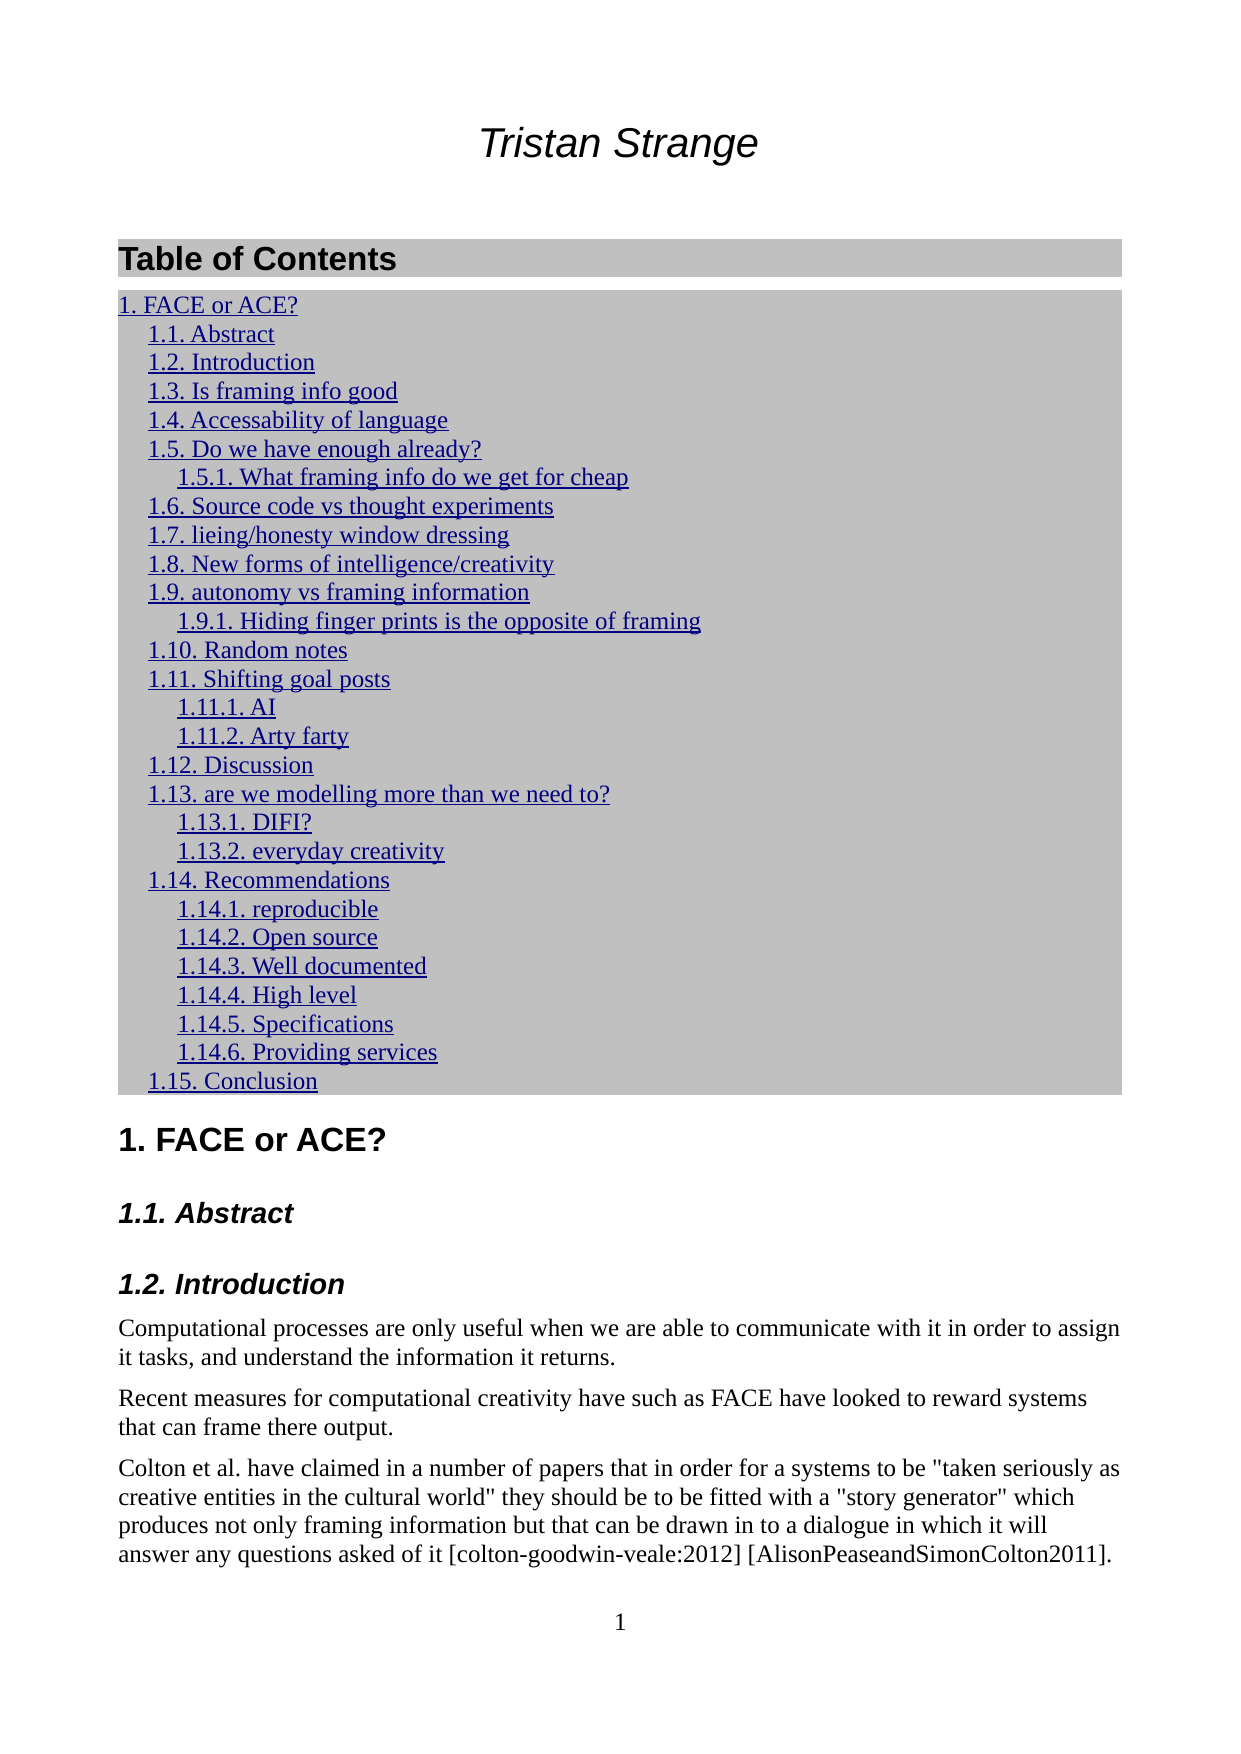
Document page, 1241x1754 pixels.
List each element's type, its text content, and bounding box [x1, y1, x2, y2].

text 1.9.1. Hiding finger prints is the opposite of framing [177, 606, 1122, 635]
text 1.11.2. Arty farty [177, 721, 1122, 750]
text 1.3. Is framing info good [148, 376, 1122, 405]
subtitle Introduction [118, 1267, 1122, 1301]
text 1.1. Abstract [148, 319, 1122, 347]
text 1.8. New forms of intelligence/creativity [148, 549, 1122, 577]
text 1.2. Introduction [148, 347, 1122, 376]
text Colton et al. have claimed in a number of papers that in order for a systems to be "taken seriously as creative entities in the cultural world" they should be to be fitted with a "story generator" which produces not only framing information but that can be drawn in to a dialogue in which it will answer any questions asked of it [colton-goodwin-veale:2012] [AlisonPeaseandSimonColton2011]. [118, 1453, 1122, 1568]
text 1.9. autonomy vs framing information [148, 577, 1122, 606]
subtitle Tristan Strange [118, 118, 1122, 166]
text 1.13.2. everyday creativity [177, 836, 1122, 865]
text 1.11.1. AI [177, 692, 1122, 721]
text 1.13.1. DIFI? [177, 807, 1122, 836]
text 1.14.3. Well documented [177, 951, 1122, 980]
text 1.12. Discussion [148, 750, 1122, 779]
text 1.4. Accessability of language [148, 405, 1122, 434]
text 1.13. are we modelling more than we need to? [148, 779, 1122, 807]
text Recent measures for computational creativity have such as FACE have looked to reward systems that can frame there output. [118, 1383, 1122, 1441]
text 1.14.4. High level [177, 980, 1122, 1009]
text 1.7. lieing/honesty window dressing [148, 520, 1122, 549]
text 1.11. Shifting goal posts [148, 664, 1122, 692]
text 1.14. Recommendations [148, 865, 1122, 894]
text 1. FACE or ACE? [118, 290, 1122, 319]
text 1.14.5. Specifications [177, 1009, 1122, 1037]
subtitle FACE or ACE? [118, 1120, 1122, 1158]
subtitle Abstract [118, 1196, 1122, 1229]
text 1.14.1. reproducible [177, 894, 1122, 922]
text Computational processes are only useful when we are able to communicate with it in order to assign it tasks, and understand the information it returns. [118, 1313, 1122, 1371]
text 1.15. Conclusion [148, 1066, 1122, 1095]
text 1.6. Source code vs thought experiments [148, 491, 1122, 520]
text 1.10. Random notes [148, 635, 1122, 664]
text 1.14.2. Open source [177, 922, 1122, 951]
subtitle Table of Contents [118, 239, 1122, 277]
text 1.5. Do we have enough already? [148, 434, 1122, 462]
text 1.14.6. Providing services [177, 1037, 1122, 1066]
text 1.5.1. What framing info do we get for cheap [177, 462, 1122, 491]
